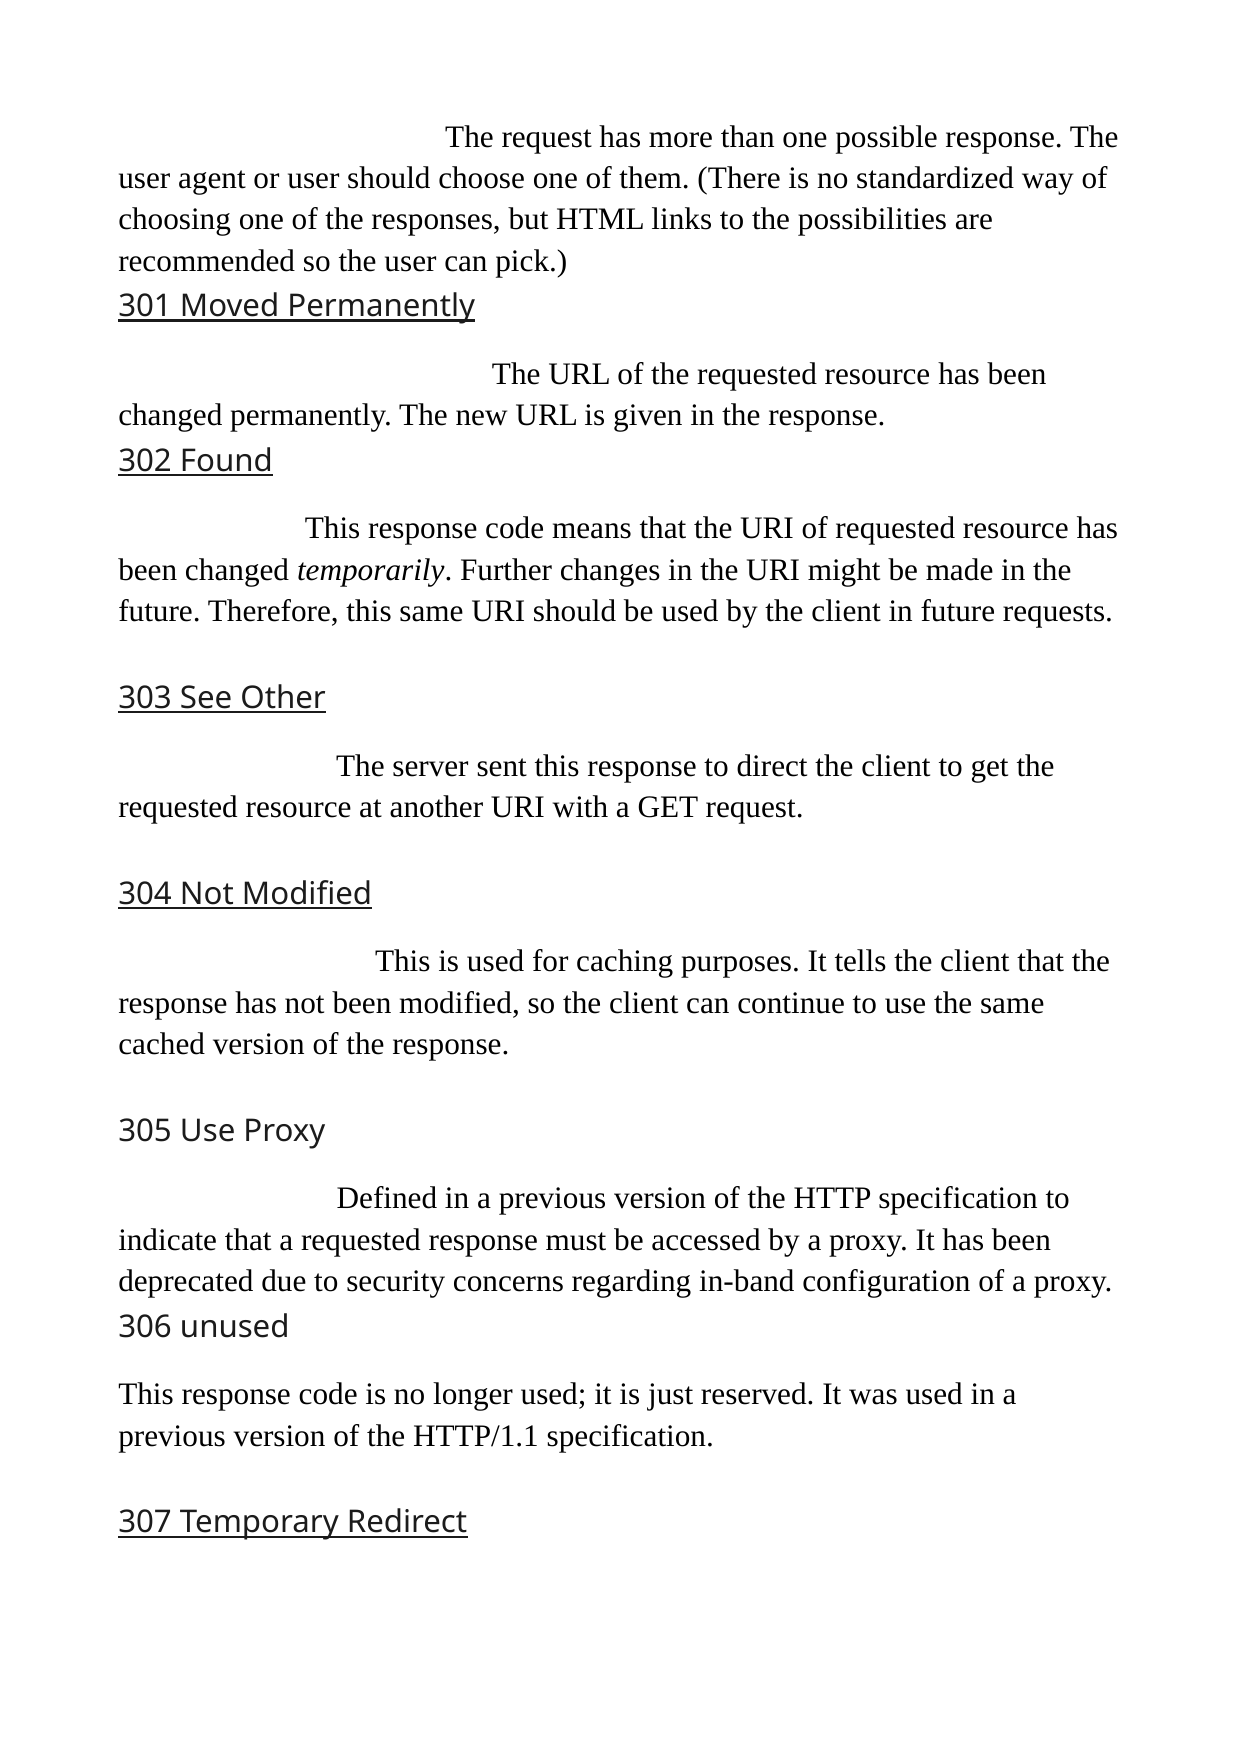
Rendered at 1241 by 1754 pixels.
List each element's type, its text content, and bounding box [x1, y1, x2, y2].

subtitle 304 Not Modified [118, 871, 1122, 913]
subtitle 305 Use Proxy [118, 1108, 1122, 1150]
subtitle 306 unused [118, 1303, 1122, 1346]
subtitle 307 Temporary Redirect [118, 1499, 1122, 1542]
text The URL of the requested resource has been changed permanently. The new URL is given in the response. [118, 355, 1122, 432]
subtitle 302 Found [118, 438, 1122, 480]
text The request has more than one possible response. The user agent or user should choose one of them. (There is no standardized way of choosing one of the responses, but HTML links to the possibilities are recommended so the user can pick.) [118, 118, 1122, 278]
subtitle 301 Moved Permanently [118, 283, 1122, 326]
text The server sent this response to direct the client to get the requested resource at another URI with a GET request. [118, 747, 1122, 824]
text This response code is no longer used; it is just reserved. It was used in a previous version of the HTTP/1.1 specification. [118, 1376, 1122, 1453]
text Defined in a previous version of the HTTP specification to indicate that a requested response must be accessed by a proxy. It has been deprecated due to security concerns regarding in-band configuration of a proxy. [118, 1180, 1122, 1298]
subtitle 303 See Other [118, 675, 1122, 717]
text This is used for caching purposes. It tells the client that the response has not been modified, so the client can continue to use the same cached version of the response. [118, 943, 1122, 1061]
text This response code means that the URI of requested resource has been changed temporarily. Further changes in the URI might be made in the future. Therefore, this same URI should be used by the client in future requests. [118, 510, 1122, 628]
